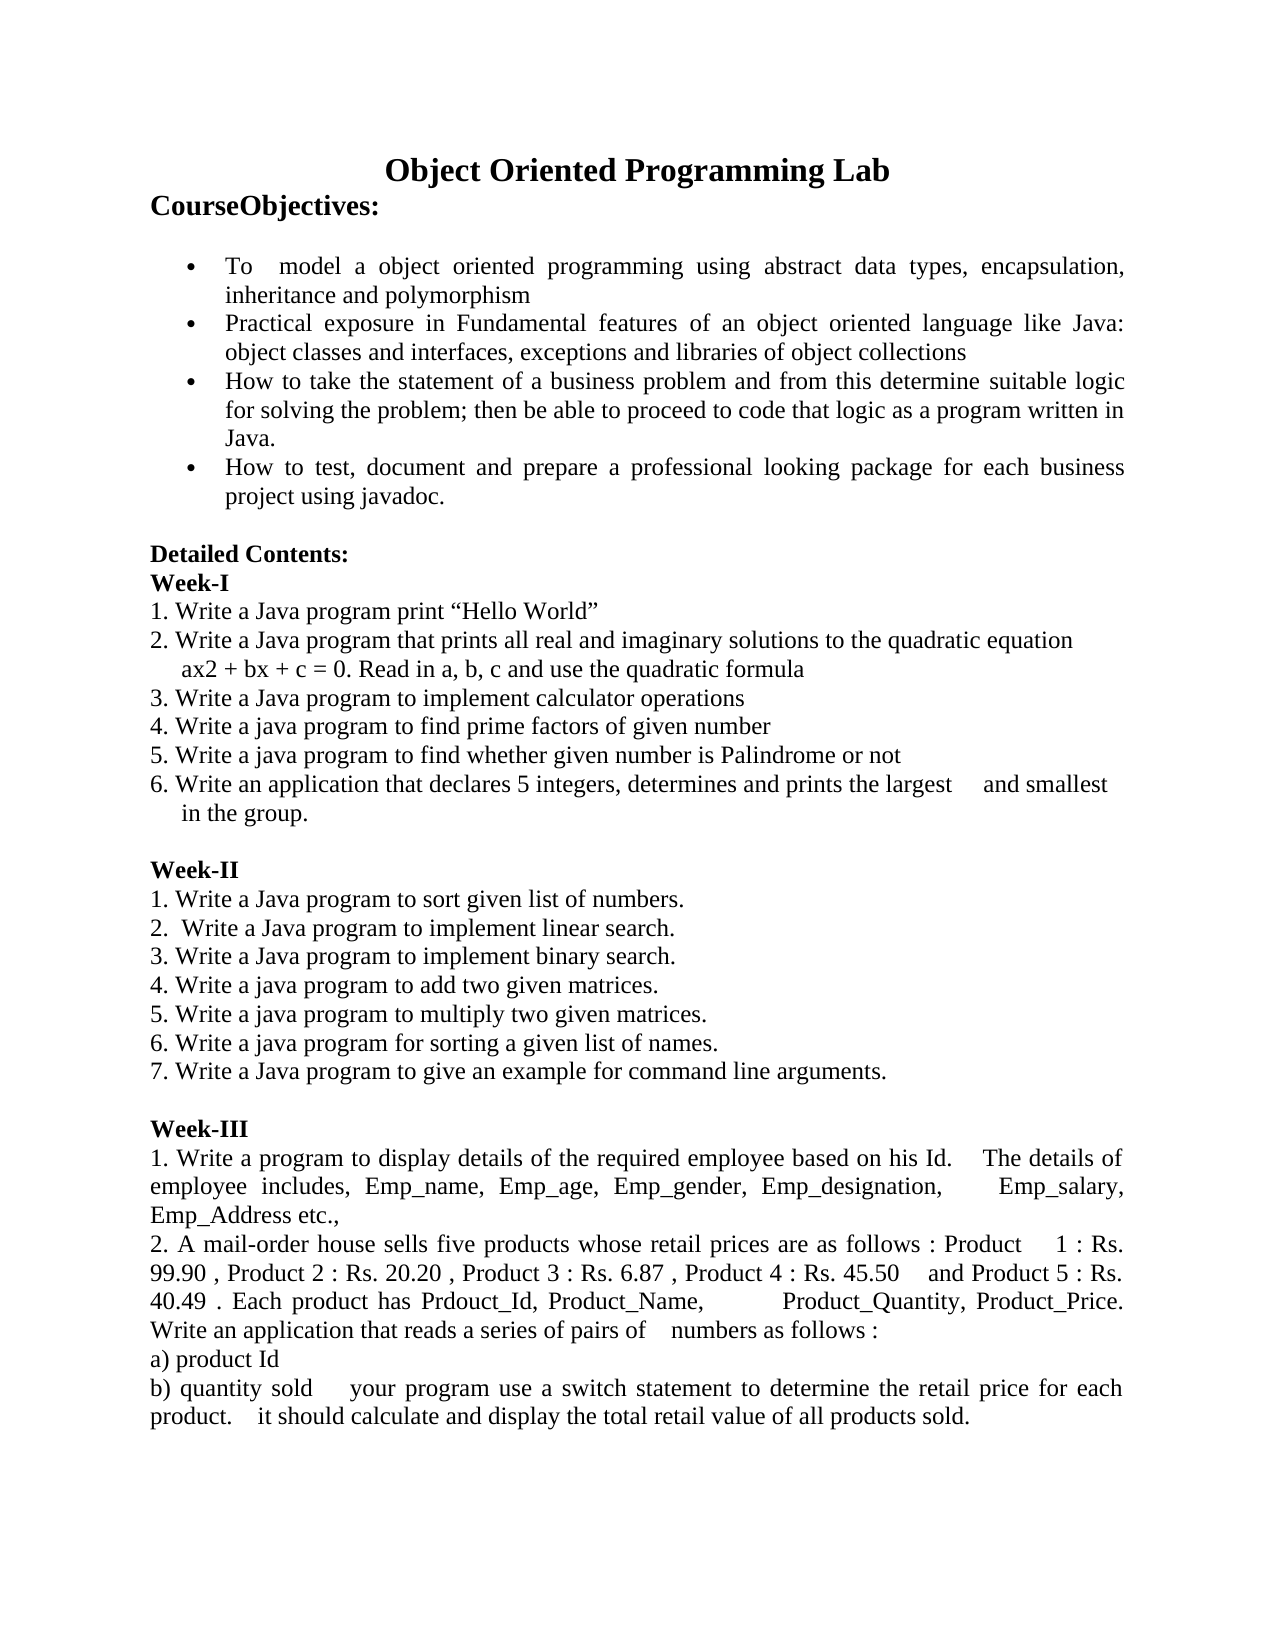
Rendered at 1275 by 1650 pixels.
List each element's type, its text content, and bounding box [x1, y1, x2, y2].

text Week-I [150, 568, 1125, 596]
text 7. Write a Java program to give an example for command line arguments. [150, 1056, 1125, 1085]
text 6. Write a java program for sorting a given list of names. [150, 1028, 1125, 1056]
text Week-III [150, 1114, 1125, 1143]
text 5. Write a java program to find whether given number is Palindrome or not [150, 740, 1125, 769]
text ax2 + bx + c = 0. Read in a, b, c and use the quadratic formula [150, 654, 1125, 683]
text 5. Write a java program to multiply two given matrices. [150, 999, 1125, 1028]
text 1. Write a Java program print “Hello World” [150, 596, 1125, 625]
text a) product Id [150, 1344, 1125, 1373]
text b) quantity sold your program use a switch statement to determine the retail price for each product. it should calculate and display the total retail value of all products sold. [150, 1373, 1125, 1430]
text 2. Write a Java program that prints all real and imaginary solutions to the quadratic equation [150, 625, 1125, 654]
text CourseObjectives: [150, 188, 1125, 222]
text 4. Write a java program to add two given matrices. [150, 970, 1125, 999]
text 3. Write a Java program to implement calculator operations [150, 683, 1125, 711]
text Detailed Contents: [150, 539, 1125, 568]
text 3. Write a Java program to implement binary search. [150, 941, 1125, 970]
list To model a object oriented programming using abstract data types, encapsulation, inheritance and polymorphism [187, 251, 1125, 308]
text in the group. [150, 798, 1125, 826]
text 6. Write an application that declares 5 integers, determines and prints the largest and smallest [150, 769, 1125, 798]
text 1. Write a program to display details of the required employee based on his Id. The details of employee includes, Emp_name, Emp_age, Emp_gender, Emp_designation, Emp_salary, Emp_Address etc., [150, 1143, 1125, 1229]
list How to test, document and prepare a professional looking package for each business project using javadoc. [187, 452, 1125, 510]
list How to take the statement of a business problem and from this determine suitable logic for solving the problem; then be able to proceed to code that logic as a program written in Java. [187, 366, 1125, 452]
text 2. Write a Java program to implement linear search. [150, 913, 1125, 941]
text 4. Write a java program to find prime factors of given number [150, 711, 1125, 740]
text Object Oriented Programming Lab [150, 150, 1125, 188]
text 1. Write a Java program to sort given list of numbers. [150, 884, 1125, 913]
list Practical exposure in Fundamental features of an object oriented language like Java: object classes and interfaces, exceptions and libraries of object collections [187, 308, 1125, 366]
text 2. A mail-order house sells five products whose retail prices are as follows : Product 1 : Rs. 99.90 , Product 2 : Rs. 20.20 , Product 3 : Rs. 6.87 , Product 4 : Rs. 45.50 and Product 5 : Rs. 40.49 . Each product has Prdouct_Id, Product_Name, Product_Quantity, Product_Price. Write an application that reads a series of pairs of numbers as follows : [150, 1229, 1125, 1344]
text Week-II [150, 855, 1125, 884]
